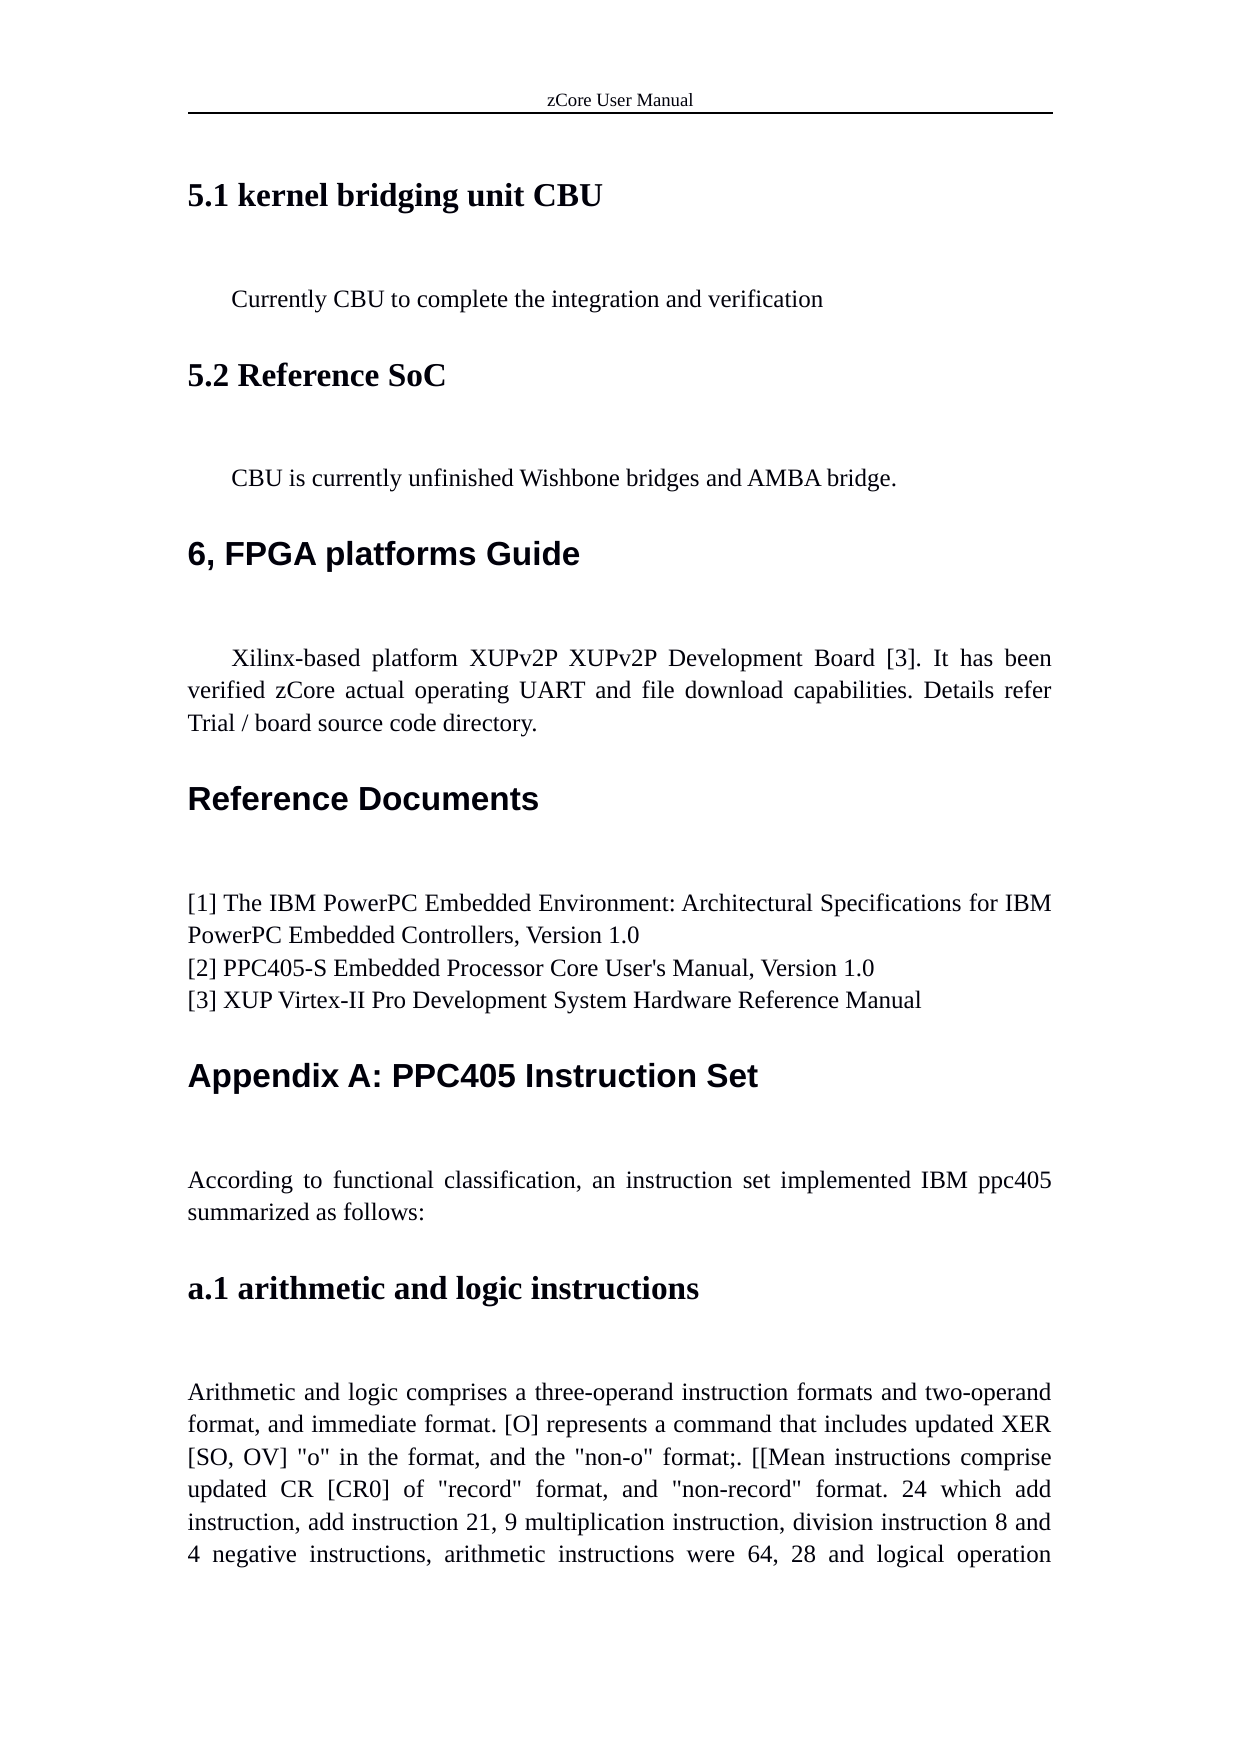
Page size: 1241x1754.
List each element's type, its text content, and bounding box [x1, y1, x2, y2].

text [2] PPC405-S Embedded Processor Core User's Manual, Version 1.0 [187, 951, 1053, 983]
subtitle Reference Documents [187, 766, 1053, 831]
text Xilinx-based platform XUPv2P XUPv2P Development Board [3]. It has been verified zCore actual operating UART and file download capabilities. Details refer Trial / board source code directory. [187, 641, 1053, 739]
text Arithmetic and logic comprises a three-operand instruction formats and two-operand format, and immediate format. [O] represents a command that includes updated XER [SO, OV] "o" in the format, and the "non-o" format;. [[Mean instructions comprise updated CR [CR0] of "record" format, and "non-record" format. 24 which add instruction, add instruction 21, 9 multiplication instruction, division instruction 8 and 4 negative instructions, arithmetic instructions were 64, 28 and logical operation [187, 1375, 1053, 1570]
subtitle a.1 arithmetic and logic instructions [187, 1255, 1053, 1320]
text [3] XUP Virtex-II Pro Development System Hardware Reference Manual [187, 983, 1053, 1016]
text According to functional classification, an instruction set implemented IBM ppc405 summarized as follows: [187, 1163, 1053, 1228]
subtitle 6, FPGA platforms Guide [187, 521, 1053, 586]
subtitle 5.1 kernel bridging unit CBU [187, 162, 1053, 227]
text [1] The IBM PowerPC Embedded Environment: Architectural Specifications for IBM PowerPC Embedded Controllers, Version 1.0 [187, 886, 1053, 951]
subtitle 5.2 Reference SoC [187, 342, 1053, 407]
text Currently CBU to complete the integration and verification [187, 282, 1053, 314]
subtitle Appendix A: PPC405 Instruction Set [187, 1043, 1053, 1108]
text CBU is currently unfinished Wishbone bridges and AMBA bridge. [187, 462, 1053, 494]
